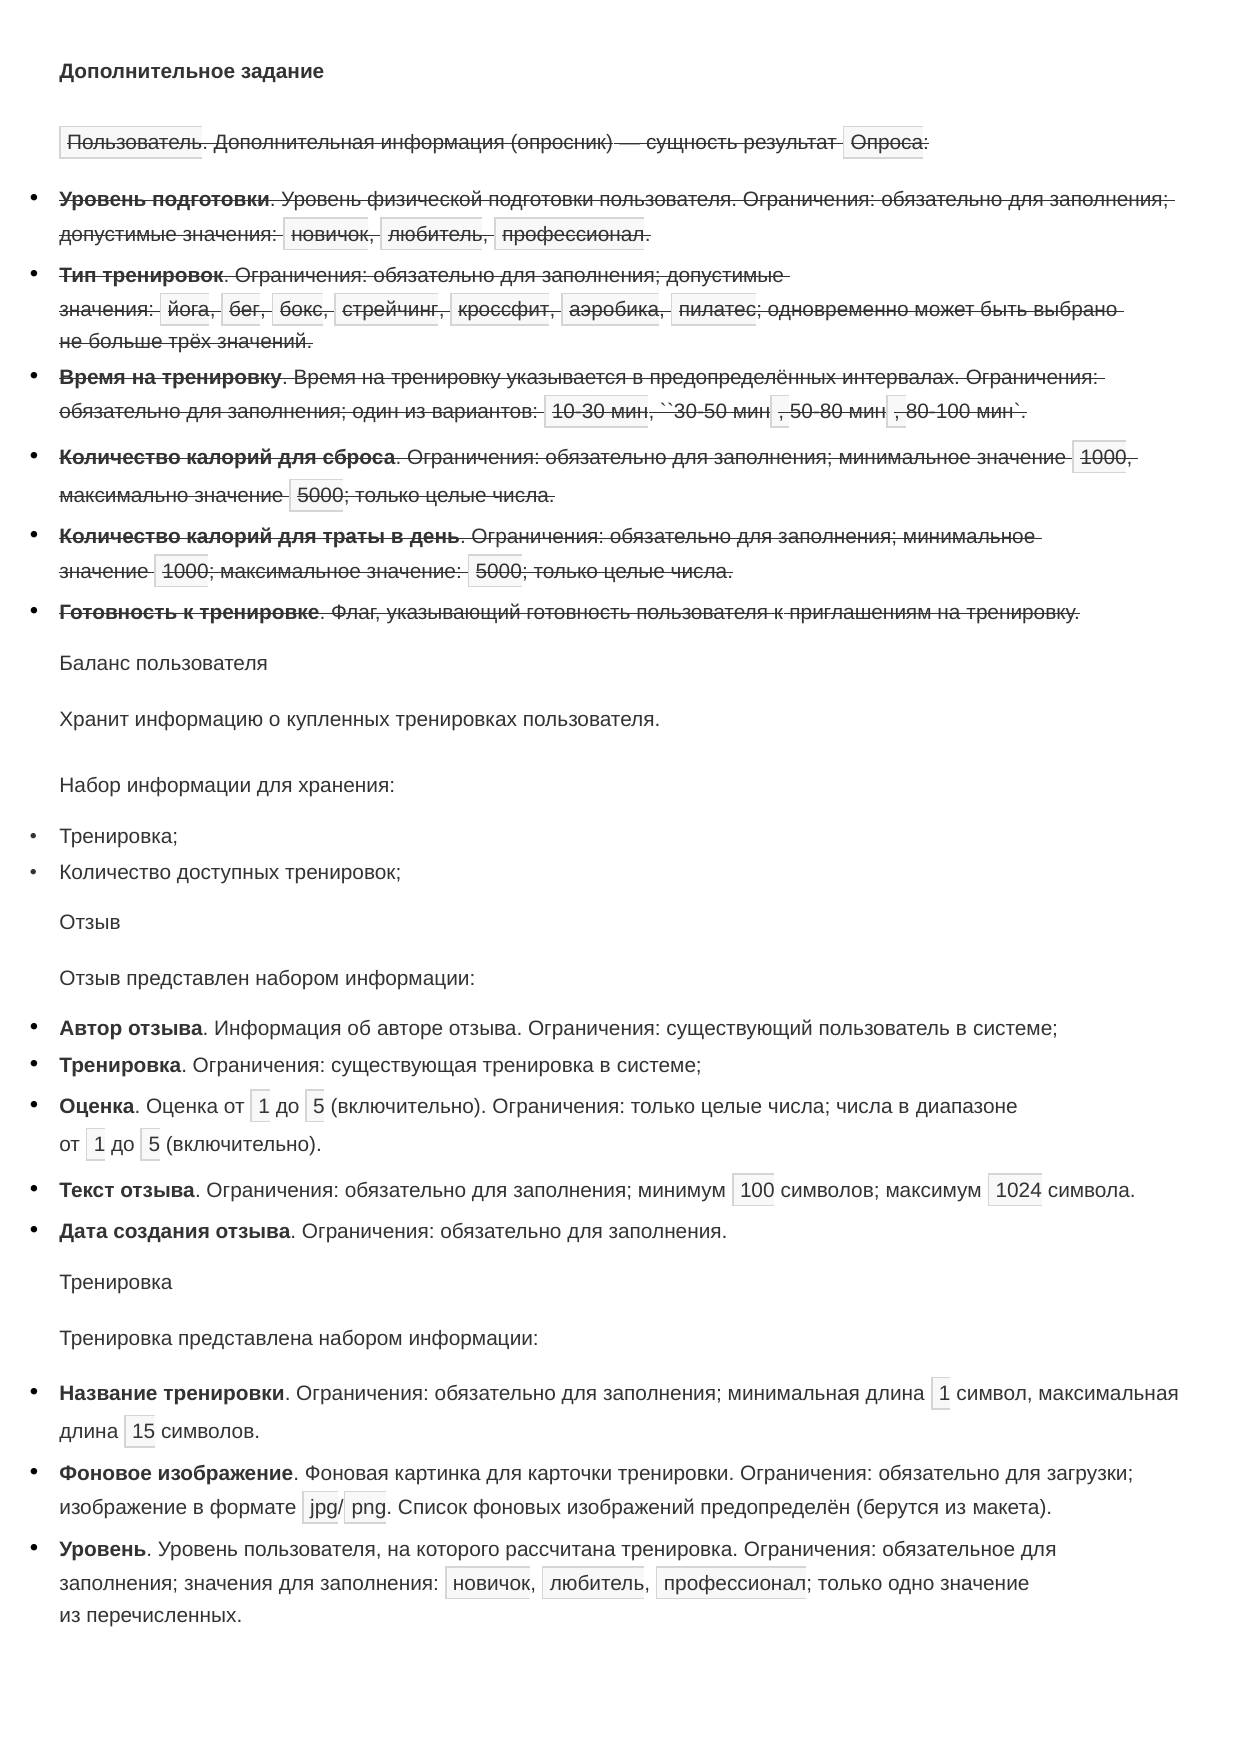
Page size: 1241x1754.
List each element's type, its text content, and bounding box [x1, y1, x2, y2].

list Уровень подготовки. Уровень физической подготовки пользователя. Ограничения: обязательно для заполнения; допустимые значения: новичок, любитель, профессионал. [59, 187, 1181, 250]
list Уровень. Уровень пользователя, на которого рассчитана тренировка. Ограничения: обязательное для заполнения; значения для заполнения: новичок, любитель, профессионал; только одно значение из перечисленных. [59, 1536, 1181, 1627]
list Дата создания отзыва. Ограничения: обязательно для заполнения. [59, 1219, 1181, 1244]
text Отзыв представлен набором информации: [59, 965, 1181, 989]
subtitle Баланс пользователя [59, 651, 1181, 675]
list Текст отзыва. Ограничения: обязательно для заполнения; минимум [59, 1173, 732, 1206]
list Название тренировки. Ограничения: обязательно для заполнения; минимальная длина 1 символ, максимальная длина 15 символов. [59, 1377, 1181, 1448]
list Время на тренировку. Время на тренировку указывается в предопределённых интервалах. Ограничения: обязательно для заполнения; один из вариантов: 10-30 мин, ``30-50 мин, 50-80 мин, 80-100 мин`. [59, 365, 1181, 428]
list Количество калорий для траты в день. Ограничения: обязательно для заполнения; минимальное значение 1000; максимальное значение: 5000; только целые числа. [59, 524, 1181, 587]
text Тренировка представлена набором информации: [59, 1326, 1181, 1350]
text Дополнительное задание [59, 59, 1181, 83]
list Автор отзыва. Информация об авторе отзыва. Ограничения: существующий пользователь в системе; [59, 1016, 1181, 1041]
list Количество доступных тренировок; [59, 860, 1181, 884]
text Набор информации для хранения: [59, 773, 1181, 797]
list 100 символов; максимум [734, 1173, 988, 1206]
list Оценка. Оценка от 1 до 5 (включительно). Ограничения: только целые числа; числа в диапазоне от 1 до 5 (включительно). [59, 1089, 1181, 1161]
list Готовность к тренировке. Флаг, указывающий готовность пользователя к приглашениям на тренировку. [59, 600, 1181, 625]
subtitle Тренировка [59, 1270, 1181, 1294]
list Количество калорий для сброса. Ограничения: обязательно для заполнения; минимальное значение 1000, максимально значение 5000; только целые числа. [59, 440, 1181, 512]
text Опроса: [844, 126, 1181, 159]
list Тренировка. Ограничения: существующая тренировка в системе; [59, 1053, 1181, 1078]
list Тренировка; [59, 824, 1181, 848]
list 1024 символа. [989, 1173, 1181, 1206]
text Хранит информацию о купленных тренировках пользователя. [59, 707, 1181, 731]
list Тип тренировок. Ограничения: обязательно для заполнения; допустимые значения: йога, бег, бокс, стрейчинг, кроссфит, аэробика, пилатес; одновременно может быть выбрано не больше трёх значений. [59, 263, 1181, 353]
text Пользователь. Дополнительная информация (опросник) — сущность результат [61, 126, 843, 159]
subtitle Отзыв [59, 910, 1181, 934]
list Фоновое изображение. Фоновая картинка для карточки тренировки. Ограничения: обязательно для загрузки; изображение в формате jpg/png. Список фоновых изображений предопределён (берутся из макета). [59, 1461, 1181, 1524]
